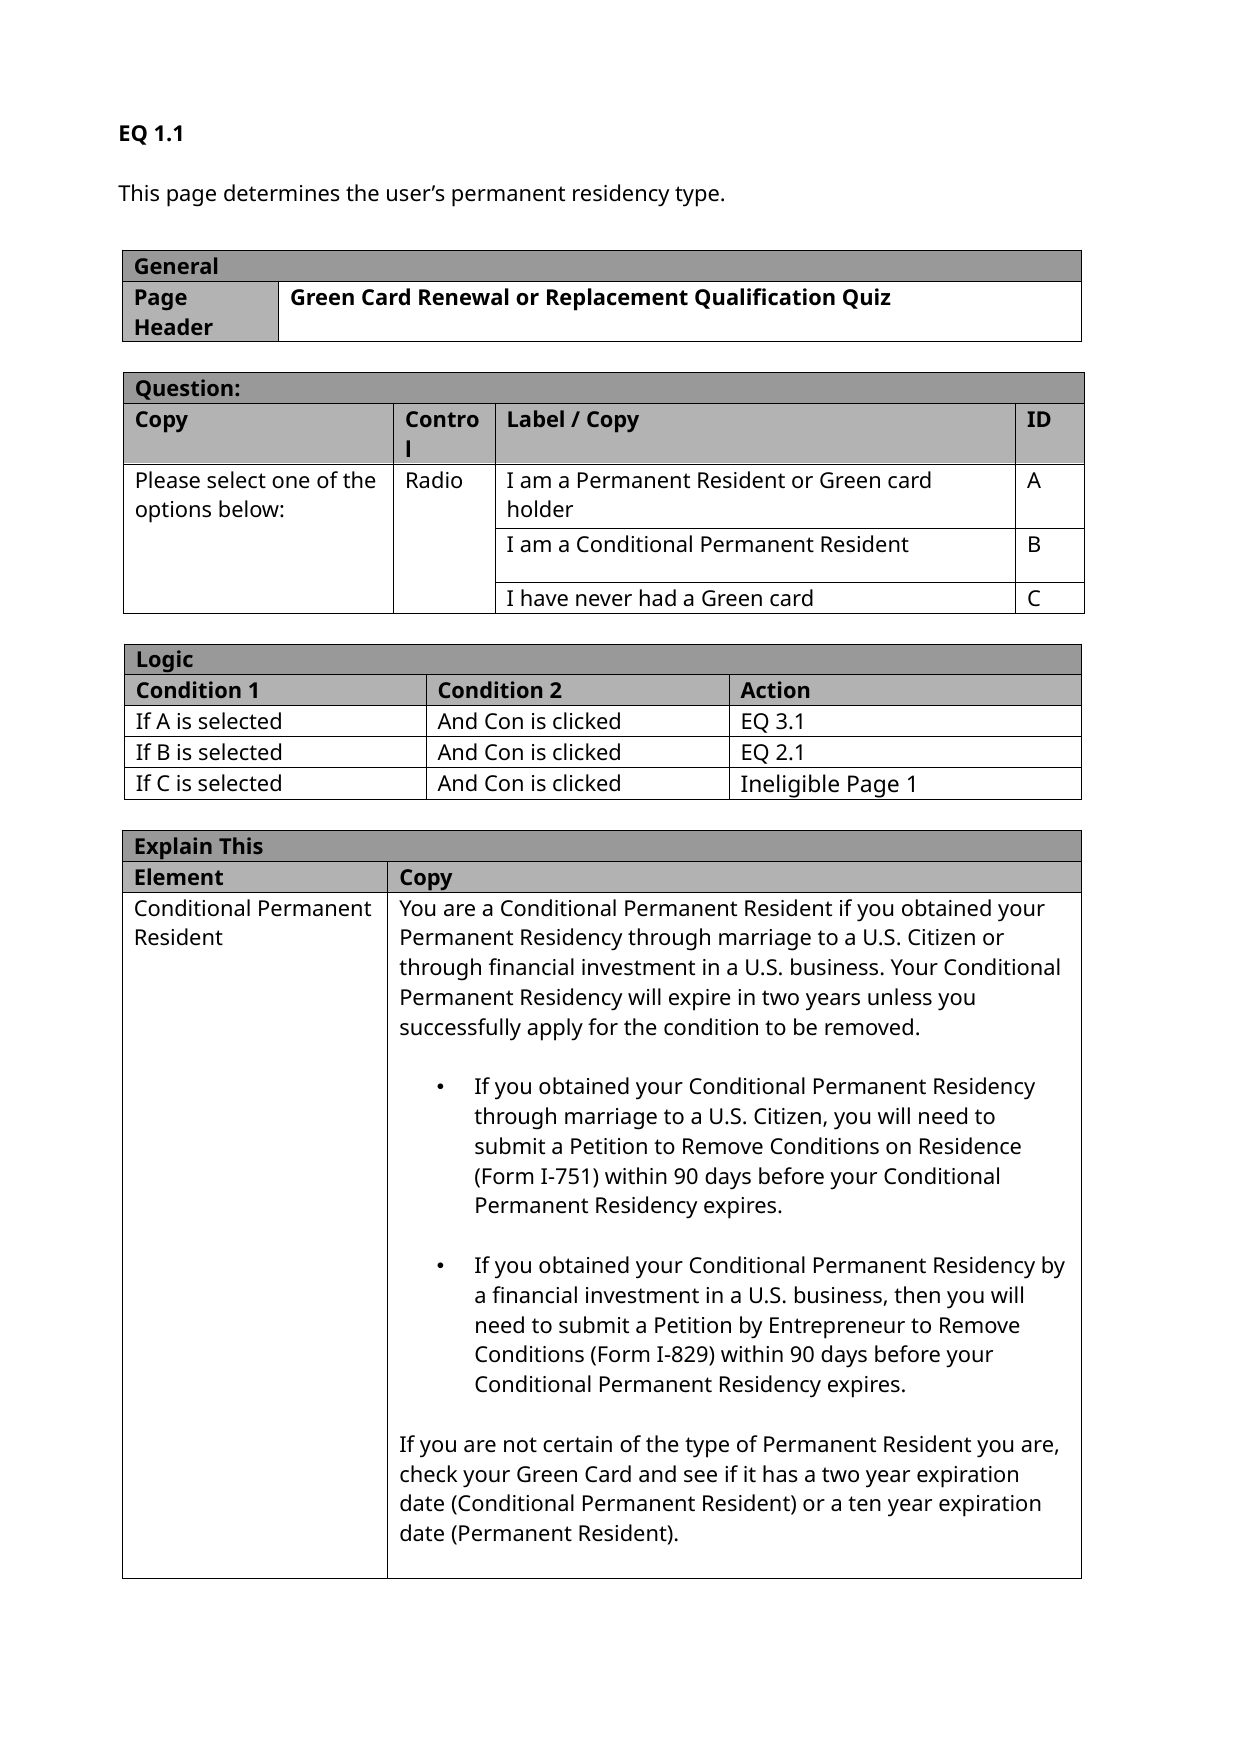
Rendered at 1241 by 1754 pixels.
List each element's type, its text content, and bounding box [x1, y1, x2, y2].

table_cell And Con is clicked [427, 737, 729, 767]
table_cell And Con is clicked [427, 768, 729, 799]
table_cell Green Card Renewal or Replacement Qualification Quiz [279, 282, 1081, 341]
table_cell C [1016, 583, 1084, 613]
table_cell EQ 3.1 [730, 706, 1081, 736]
table_cell EQ 2.1 [730, 737, 1081, 767]
table_cell Ineligible Page 1 [730, 768, 1081, 799]
text EQ 1.1 [118, 118, 1122, 148]
table_cell Action [730, 675, 1081, 705]
table_cell I am a Permanent Resident or Green card holder [496, 465, 1015, 528]
table_cell Copy [124, 404, 393, 463]
table_cell B [1016, 529, 1084, 582]
table_cell If C is selected [125, 768, 426, 799]
table_cell If A is selected [125, 706, 426, 736]
table_cell I have never had a Green card [496, 583, 1015, 613]
table_header Logic [125, 645, 1081, 674]
table_cell Control [394, 404, 495, 463]
table_cell Element [123, 862, 387, 892]
table_cell And Con is clicked [427, 706, 729, 736]
table_header Question: [124, 373, 1084, 403]
table_cell A [1016, 465, 1084, 528]
table_header Explain This [123, 831, 1081, 861]
table_cell You are a Conditional Permanent Resident if you obtained your Permanent Residency through marriage to a U.S. Citizen or through financial investment in a U.S. business. Your Conditional Permanent Residency will expire in two years unless you successfully apply for the condition to be removed. If you obtained your Conditional Permanent Residency through marriage to a U.S. Citizen, you will need to submit a Petition to Remove Conditions on Residence (Form I-751) within 90 days before your Conditional Permanent Residency expires. If you obtained your Conditional Permanent Residency by a financial investment in a U.S. business, then you will need to submit a Petition by Entrepreneur to Remove Conditions (Form I-829) within 90 days before your Conditional Permanent Residency expires. If you are not certain of the type of Permanent Resident you are, check your Green Card and see if it has a two year expiration date (Conditional Permanent Resident) or a ten year expiration date (Permanent Resident). [388, 893, 1081, 1578]
table_cell Condition 1 [125, 675, 426, 705]
table_cell ID [1016, 404, 1084, 463]
table_cell Label / Copy [496, 404, 1015, 463]
table_cell Conditional Permanent Resident [123, 893, 387, 1578]
table_cell Page Header [123, 282, 278, 341]
table_cell Radio [394, 465, 495, 613]
text This page determines the user’s permanent residency type. [118, 178, 1122, 207]
table_header General [123, 251, 1081, 281]
table_cell If B is selected [125, 737, 426, 767]
table_cell I am a Conditional Permanent Resident [496, 529, 1015, 582]
table_cell Please select one of the options below: [124, 465, 393, 613]
table_cell Copy [388, 862, 1081, 892]
table_cell Condition 2 [427, 675, 729, 705]
